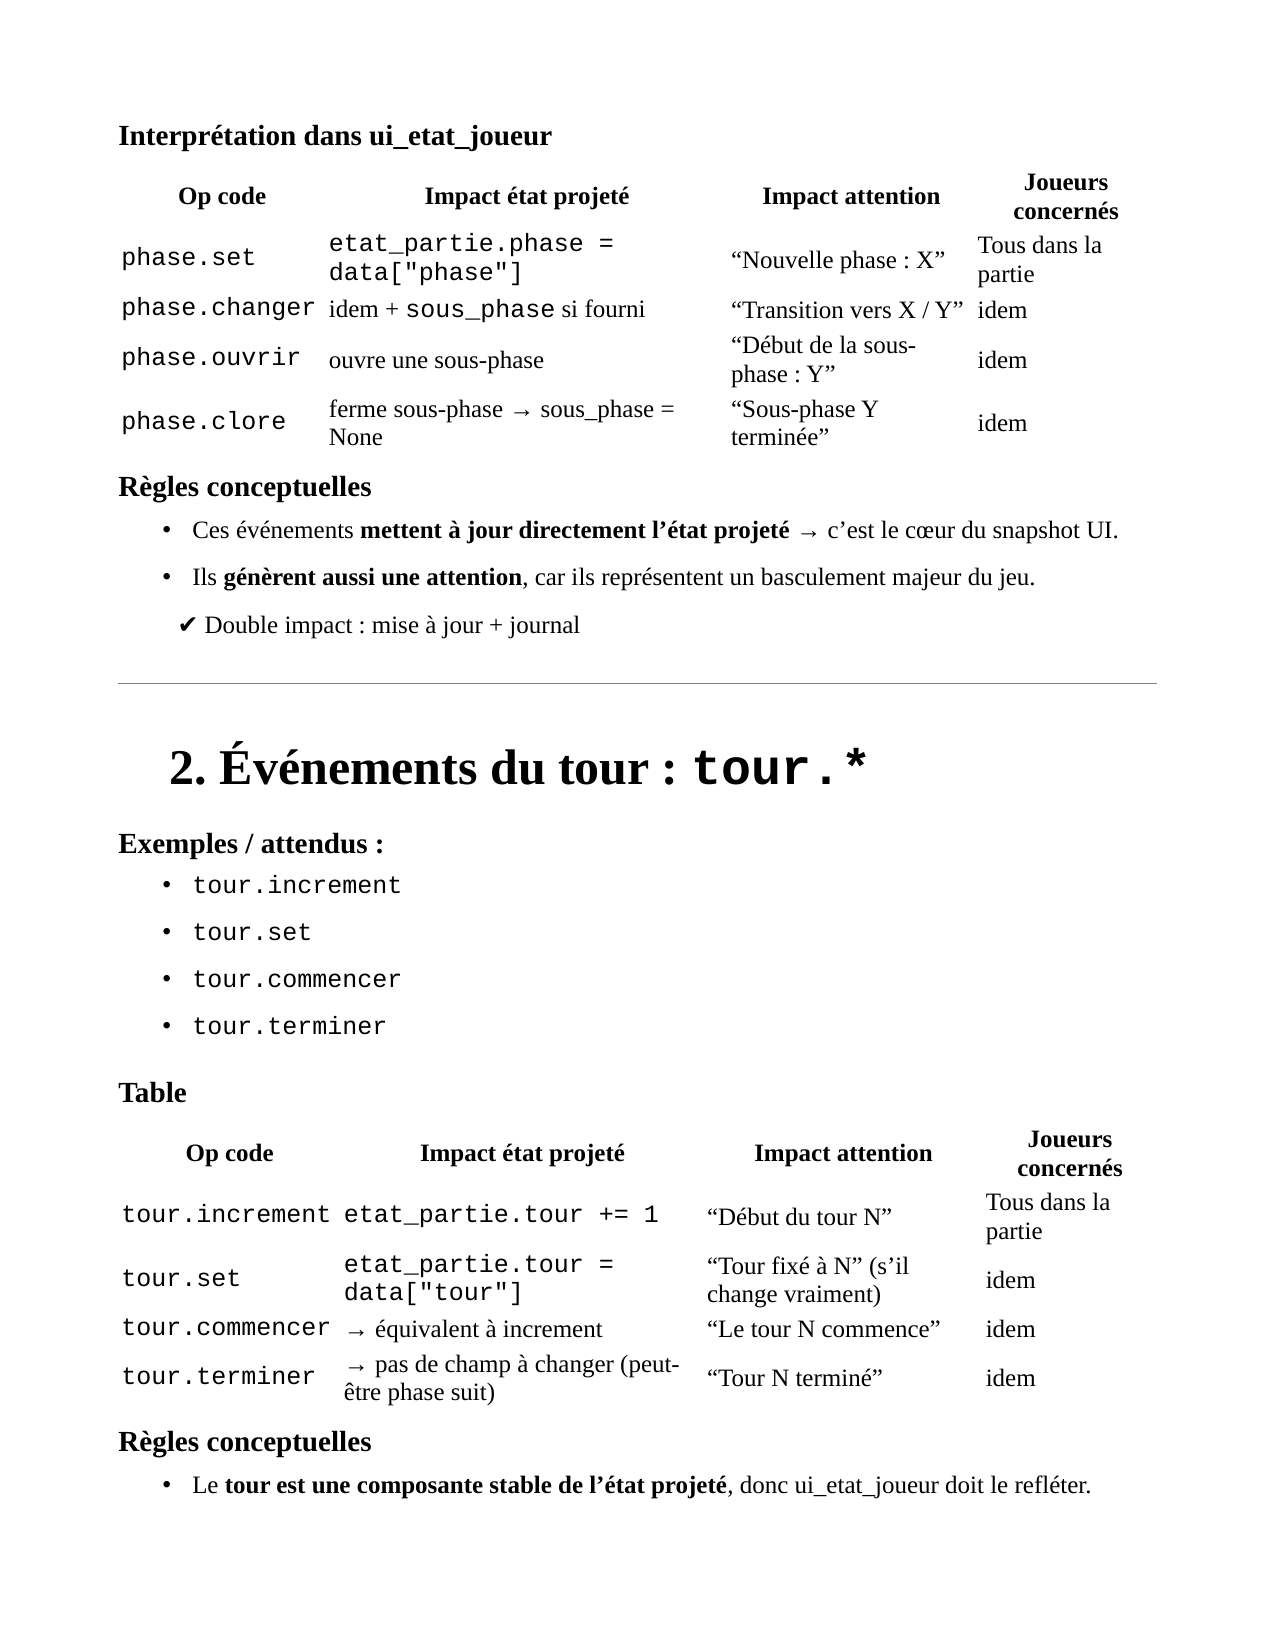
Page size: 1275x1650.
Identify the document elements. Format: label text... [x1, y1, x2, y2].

table_cell “Sous-phase Y terminée” [728, 391, 974, 454]
list Ces événements mettent à jour directement l’état projeté → c’est le cœur du snapshot UI. [162, 515, 1157, 543]
table_header Impact état projeté [341, 1121, 704, 1184]
table_header Joueurs concernés [983, 1121, 1157, 1184]
list Le tour est une composante stable de l’état projeté, donc ui_etat_joueur doit le refléter. [162, 1470, 1157, 1498]
list tour.commencer [162, 966, 1157, 995]
table_cell “Nouvelle phase : X” [728, 228, 974, 291]
table_cell idem [983, 1346, 1157, 1409]
subtitle Règles conceptuelles [118, 1424, 1157, 1457]
text ✔️ Double impact : mise à jour + journal [177, 610, 1098, 639]
table_cell ouvre une sous-phase [326, 328, 728, 391]
table_cell idem [975, 291, 1157, 327]
table_cell phase.changer [118, 291, 326, 327]
table_cell “Tour fixé à N” (s’il change vraiment) [704, 1248, 983, 1311]
table_header Op code [118, 1121, 341, 1184]
subtitle Interprétation dans ui_etat_joueur [118, 118, 1157, 152]
table_cell phase.set [118, 228, 326, 291]
table_cell “Début du tour N” [704, 1185, 983, 1248]
table_header Impact attention [704, 1121, 983, 1184]
table_cell ferme sous-phase → sous_phase = None [326, 391, 728, 454]
table_cell phase.clore [118, 391, 326, 454]
table_header Impact état projeté [326, 164, 728, 227]
table_cell Tous dans la partie [975, 228, 1157, 291]
table_cell “Transition vers X / Y” [728, 291, 974, 327]
table_cell → équivalent à increment [341, 1311, 704, 1346]
subtitle Table [118, 1075, 1157, 1109]
table_cell idem [983, 1311, 1157, 1346]
table_cell etat_partie.tour = data["tour"] [341, 1248, 704, 1311]
list tour.terminer [162, 1013, 1157, 1042]
subtitle Exemples / attendus : [118, 826, 1157, 860]
table_cell → pas de champ à changer (peut-être phase suit) [341, 1346, 704, 1409]
table_cell etat_partie.phase = data["phase"] [326, 228, 728, 291]
table_cell tour.commencer [118, 1311, 341, 1346]
table_cell “Tour N terminé” [704, 1346, 983, 1409]
table_cell tour.set [118, 1248, 341, 1311]
table_cell idem [983, 1248, 1157, 1311]
subtitle Règles conceptuelles [118, 469, 1157, 502]
table_cell idem [975, 391, 1157, 454]
table_header Joueurs concernés [975, 164, 1157, 227]
list Ils génèrent aussi une attention, car ils représentent un basculement majeur du jeu. [162, 562, 1157, 591]
table_cell tour.terminer [118, 1346, 341, 1409]
list tour.increment [162, 872, 1157, 901]
table_cell Tous dans la partie [983, 1185, 1157, 1248]
table_header Op code [118, 164, 326, 227]
subtitle 🔥 2. Événements du tour : tour.* [118, 737, 1157, 799]
table_cell “Début de la sous-phase : Y” [728, 328, 974, 391]
list tour.set [162, 919, 1157, 948]
table_cell etat_partie.tour += 1 [341, 1185, 704, 1248]
table_cell idem [975, 328, 1157, 391]
table_cell tour.increment [118, 1185, 341, 1248]
table_header Impact attention [728, 164, 974, 227]
table_cell “Le tour N commence” [704, 1311, 983, 1346]
table_cell idem + sous_phase si fourni [326, 291, 728, 327]
table_cell phase.ouvrir [118, 328, 326, 391]
